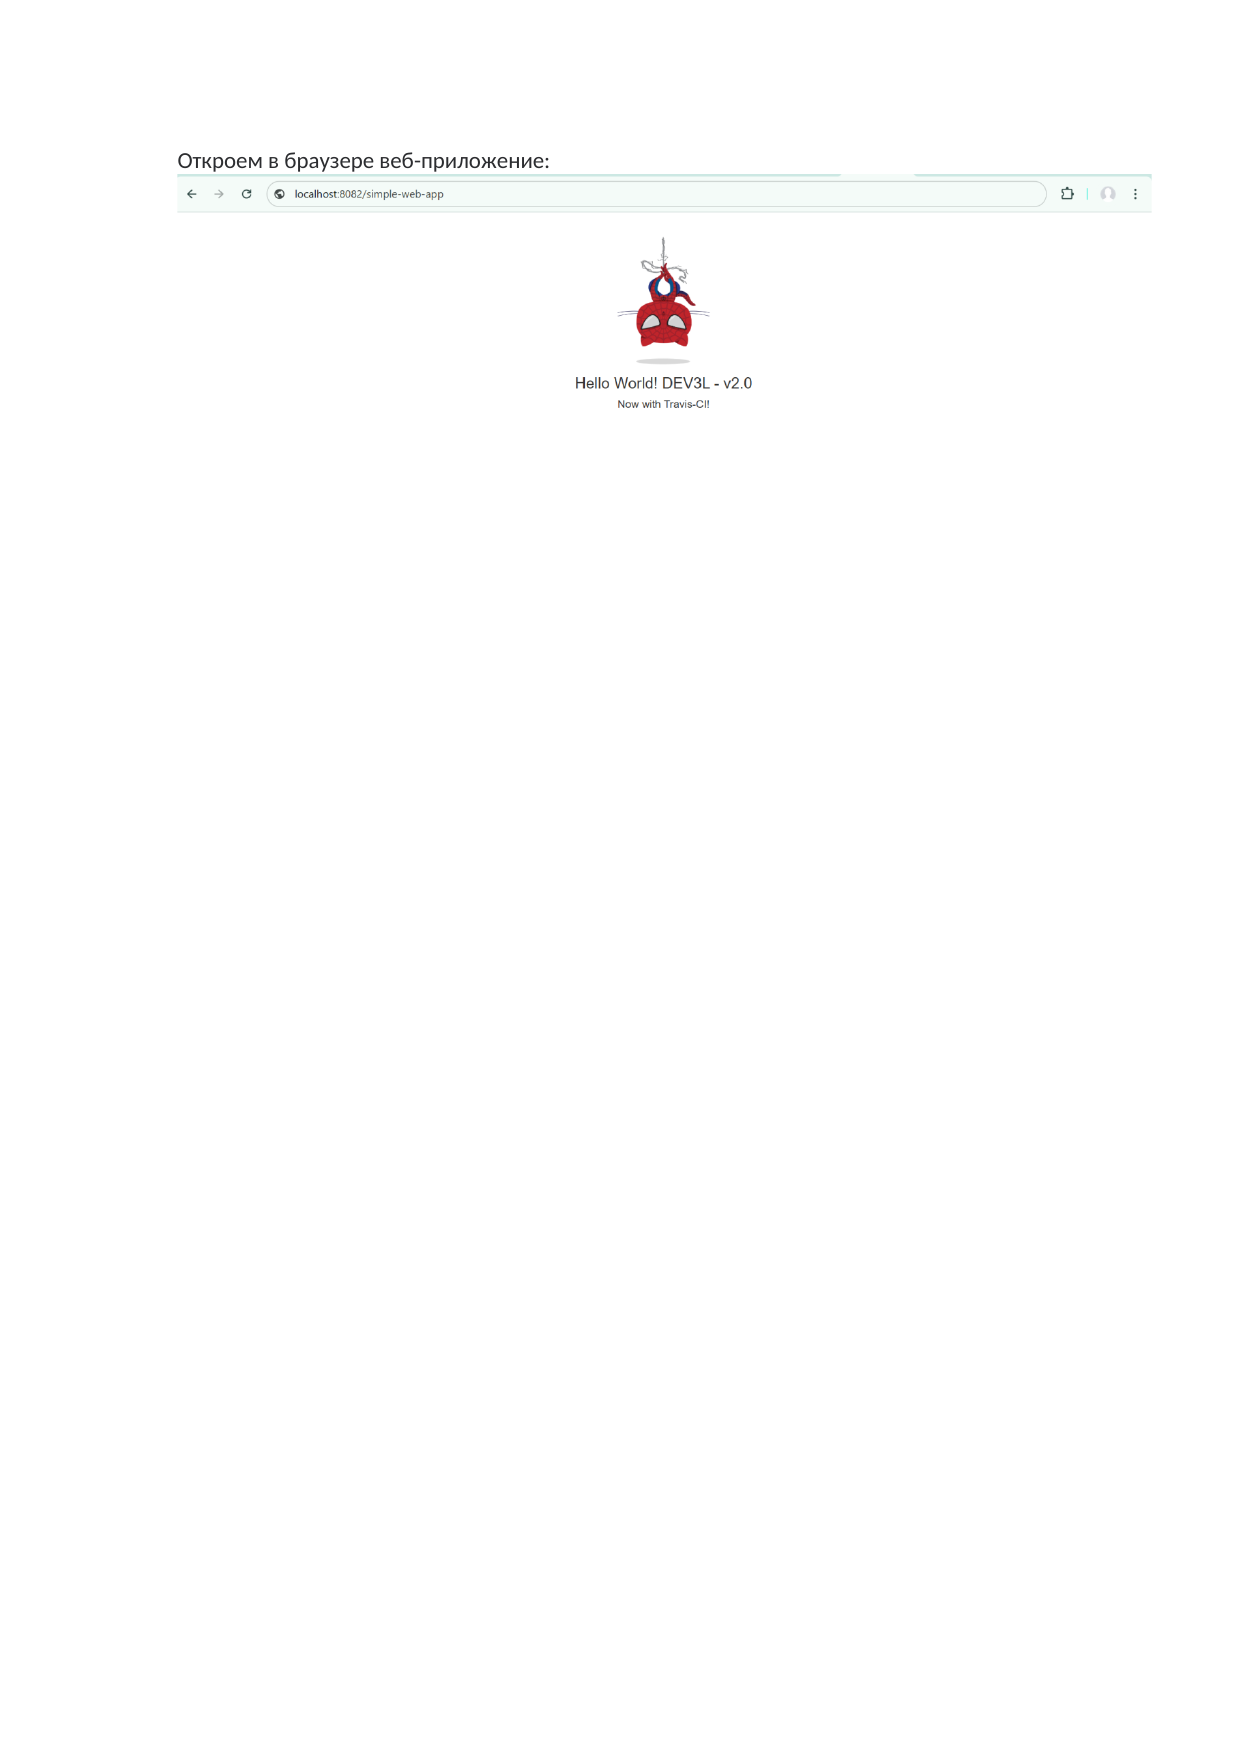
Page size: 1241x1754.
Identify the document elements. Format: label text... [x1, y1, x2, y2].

picture [177, 174, 1152, 558]
text Откроем в браузере веб-приложение: [177, 146, 1152, 174]
